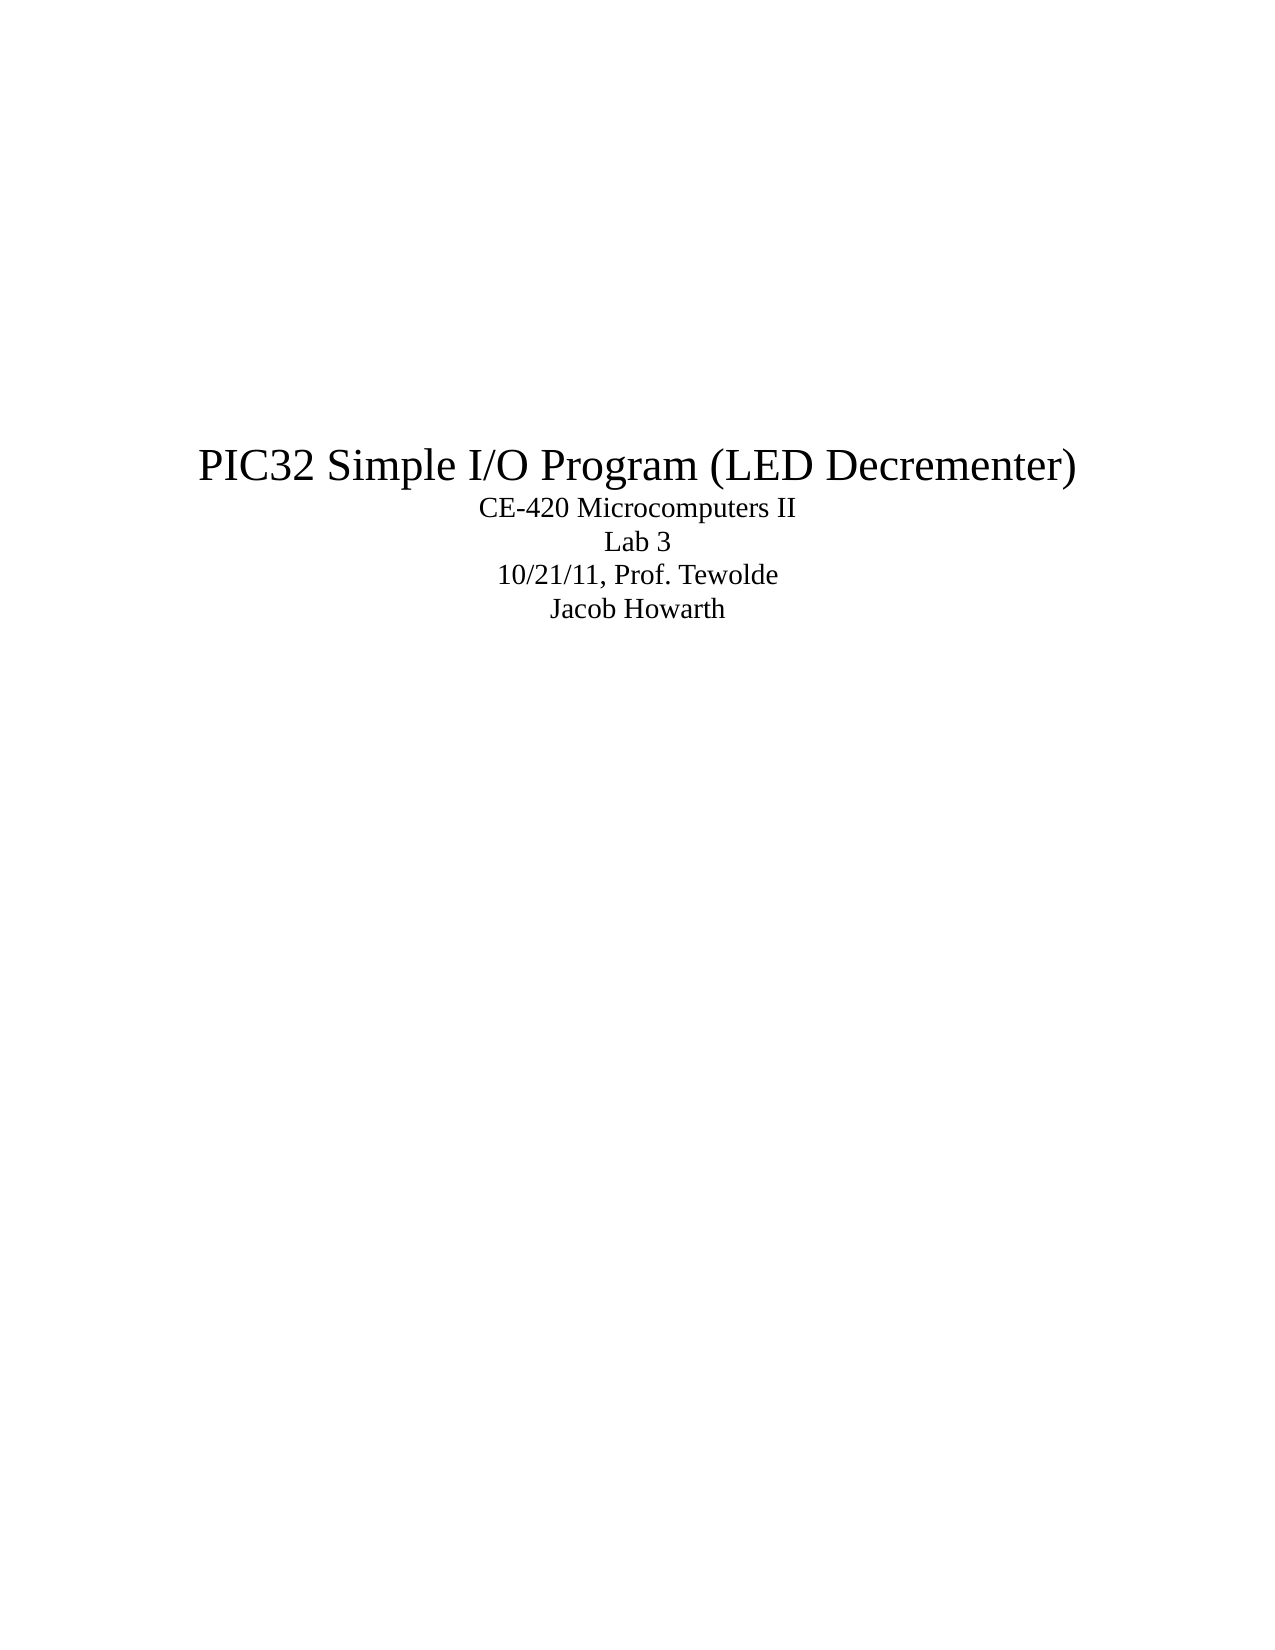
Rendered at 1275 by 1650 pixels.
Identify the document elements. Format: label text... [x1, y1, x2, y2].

text Lab 3 [150, 524, 1125, 557]
text Jacob Howarth [150, 591, 1125, 624]
text CE-420 Microcomputers II [150, 490, 1125, 524]
text 10/21/11, Prof. Tewolde [150, 557, 1125, 591]
text PIC32 Simple I/O Program (LED Decrementer) [150, 437, 1125, 490]
